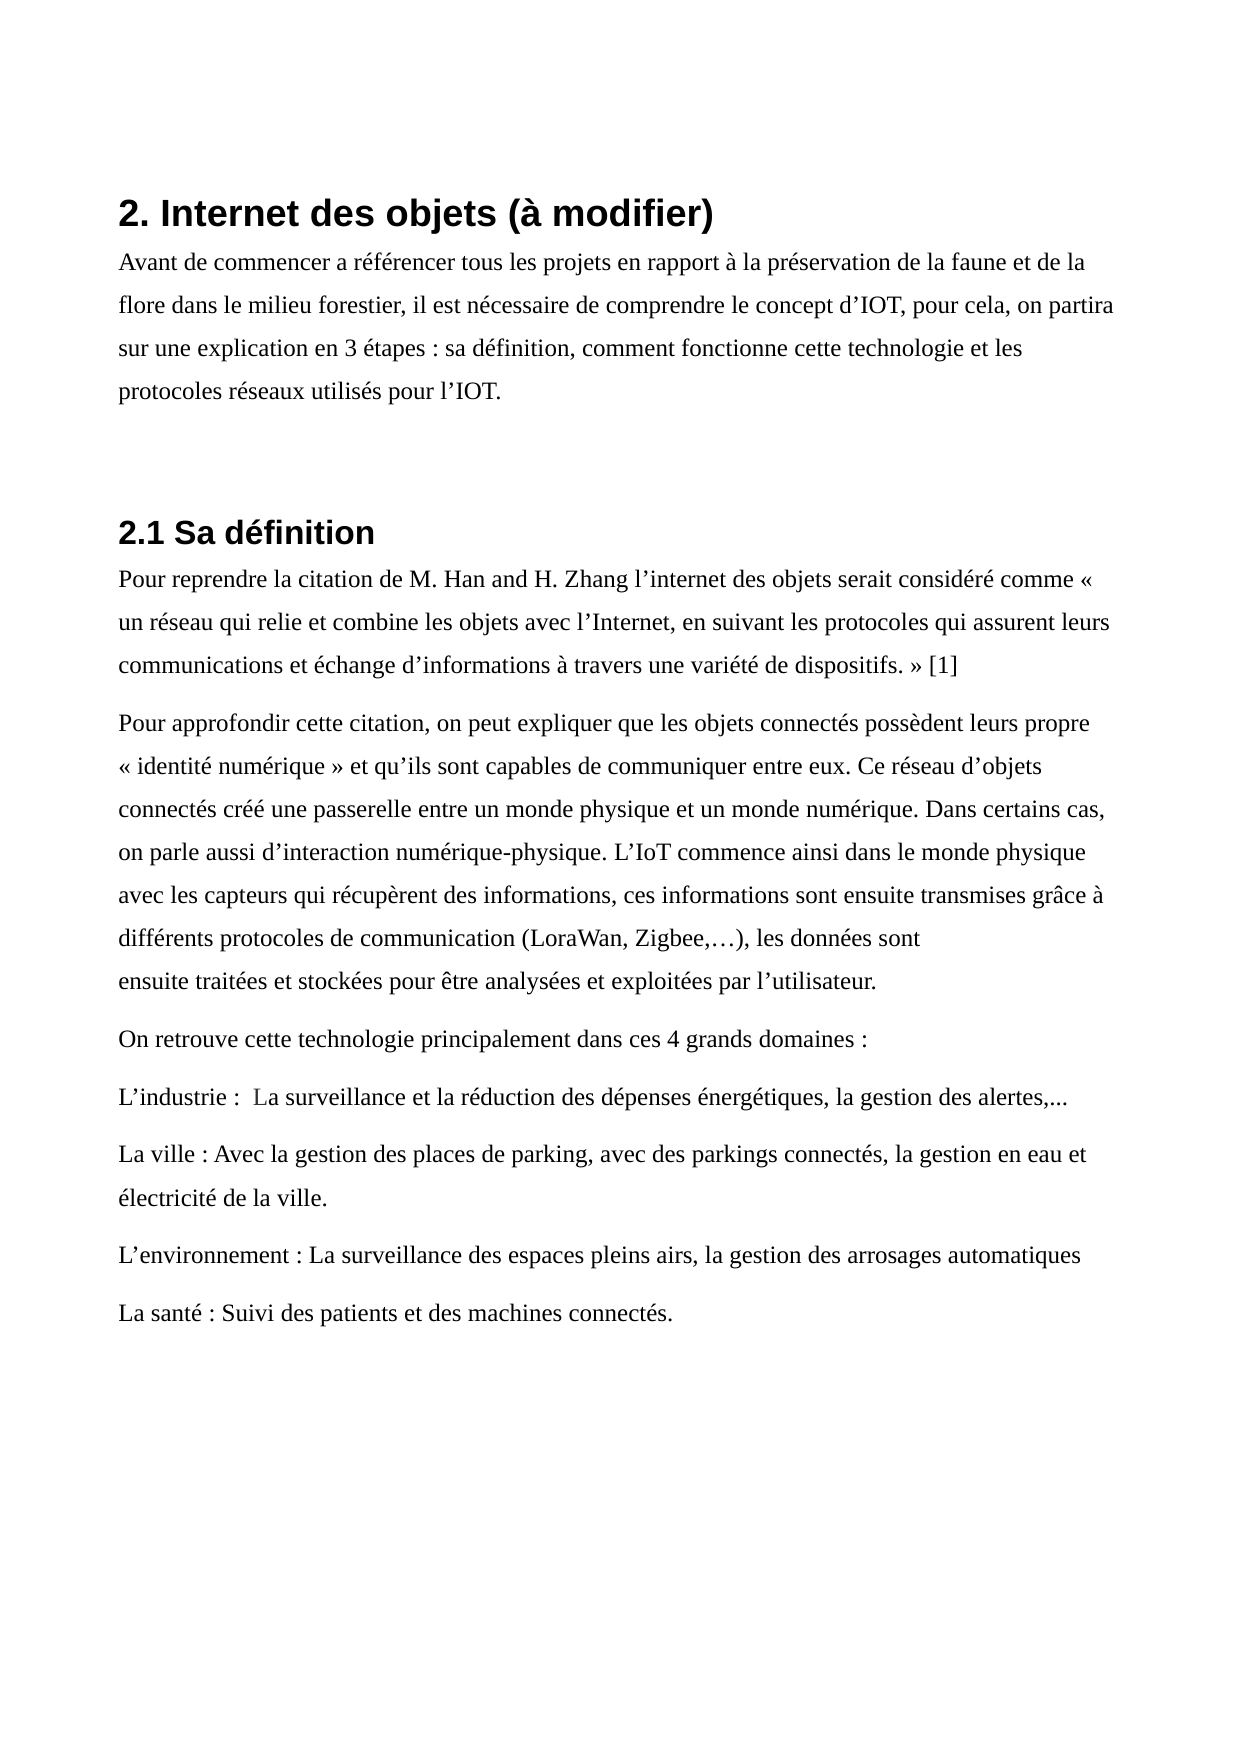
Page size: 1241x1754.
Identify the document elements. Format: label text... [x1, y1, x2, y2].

subtitle 2. Internet des objets (à modifier) [118, 191, 1122, 234]
text Pour approfondir cette citation, on peut expliquer que les objets connectés possèdent leurs propre « identité numérique » et qu’ils sont capables de communiquer entre eux. Ce réseau d’objets connectés créé une passerelle entre un monde physique et un monde numérique. Dans certains cas, on parle aussi d’interaction numérique-physique. L’IoT commence ainsi dans le monde physique avec les capteurs qui récupèrent des informations, ces informations sont ensuite transmises grâce à différents protocoles de communication (LoraWan, Zigbee,…), les données sont ensuite traitées et stockées pour être analysées et exploitées par l’utilisateur. [118, 708, 1122, 995]
text Avant de commencer a référencer tous les projets en rapport à la préservation de la faune et de la flore dans le milieu forestier, il est nécessaire de comprendre le concept d’IOT, pour cela, on partira sur une explication en 3 étapes : sa définition, comment fonctionne cette technologie et les protocoles réseaux utilisés pour l’IOT. [118, 247, 1122, 405]
text On retrouve cette technologie principalement dans ces 4 grands domaines : [118, 1024, 1122, 1053]
subtitle 2.1 Sa définition [118, 512, 1122, 551]
text L’industrie : La surveillance et la réduction des dépenses énergétiques, la gestion des alertes,... [118, 1082, 1122, 1111]
text Pour reprendre la citation de M. Han and H. Zhang l’internet des objets serait considéré comme « un réseau qui relie et combine les objets avec l’Internet, en suivant les protocoles qui assurent leurs communications et échange d’informations à travers une variété de dispositifs. » [1] [118, 564, 1122, 679]
text La santé : Suivi des patients et des machines connectés. [118, 1298, 1122, 1327]
text L’environnement : La surveillance des espaces pleins airs, la gestion des arrosages automatiques [118, 1240, 1122, 1269]
text La ville : Avec la gestion des places de parking, avec des parkings connectés, la gestion en eau et électricité de la ville. [118, 1139, 1122, 1211]
